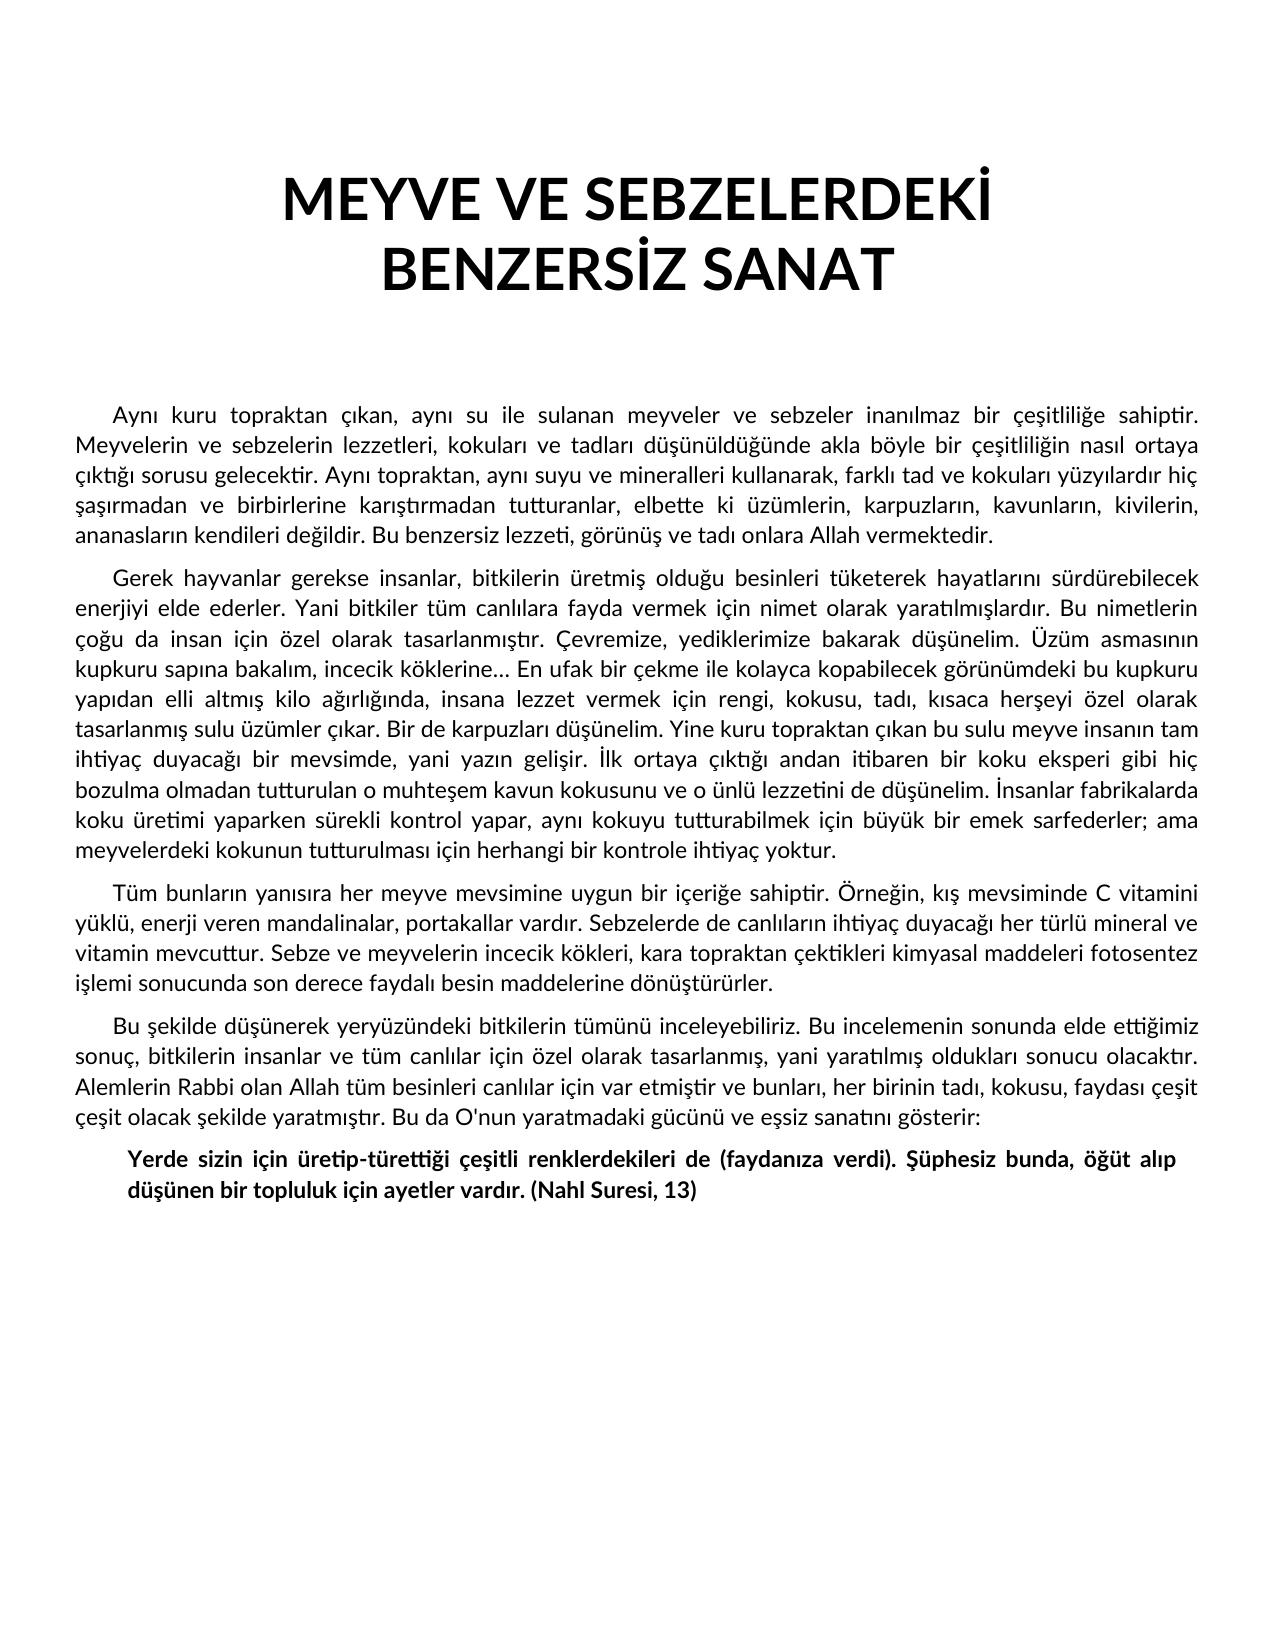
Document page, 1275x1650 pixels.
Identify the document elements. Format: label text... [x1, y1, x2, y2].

text Aynı kuru topraktan çıkan, aynı su ile sulanan meyveler ve sebzeler inanılmaz bir çeşitliliğe sahiptir. Meyvelerin ve sebzelerin lezzetleri, kokuları ve tadları düşünüldüğünde akla böyle bir çeşitliliğin nasıl ortaya çıktığı sorusu gelecektir. Aynı topraktan, aynı suyu ve mineralleri kullanarak, farklı tad ve kokuları yüzyılardır hiç şaşırmadan ve birbirlerine karıştırmadan tutturanlar, elbette ki üzümlerin, karpuzların, kavunların, kivilerin, ananasların kendileri değildir. Bu benzersiz lezzeti, görünüş ve tadı onlara Allah vermektedir. [75, 400, 1200, 549]
text Gerek hayvanlar gerekse insanlar, bitkilerin üretmiş olduğu besinleri tüketerek hayatlarını sürdürebilecek enerjiyi elde ederler. Yani bitkiler tüm canlılara fayda vermek için nimet olarak yaratılmışlardır. Bu nimetlerin çoğu da insan için özel olarak tasarlanmıştır. Çevremize, yediklerimize bakarak düşünelim. Üzüm asmasının kupkuru sapına bakalım, incecik köklerine… En ufak bir çekme ile kolayca kopabilecek görünümdeki bu kupkuru yapıdan elli altmış kilo ağırlığında, insana lezzet vermek için rengi, kokusu, tadı, kısaca herşeyi özel olarak tasarlanmış sulu üzümler çıkar. Bir de karpuzları düşünelim. Yine kuru topraktan çıkan bu sulu meyve insanın tam ihtiyaç duyacağı bir mevsimde, yani yazın gelişir. İlk ortaya çıktığı andan itibaren bir koku eksperi gibi hiç bozulma olmadan tutturulan o muhteşem kavun kokusunu ve o ünlü lezzetini de düşünelim. İnsanlar fabrikalarda koku üretimi yaparken sürekli kontrol yapar, aynı kokuyu tutturabilmek için büyük bir emek sarfederler; ama meyvelerdeki kokunun tutturulması için herhangi bir kontrole ihtiyaç yoktur. [75, 564, 1200, 863]
subtitle MEYVE VE SEBZELERDEKİ BENZERSİZ SANAT [75, 162, 1200, 302]
text Tüm bunların yanısıra her meyve mevsimine uygun bir içeriğe sahiptir. Örneğin, kış mevsiminde C vitamini yüklü, enerji veren mandalinalar, portakallar vardır. Sebzelerde de canlıların ihtiyaç duyacağı her türlü mineral ve vitamin mevcuttur. Sebze ve meyvelerin incecik kökleri, kara topraktan çektikleri kimyasal maddeleri fotosentez işlemi sonucunda son derece faydalı besin maddelerine dönüştürürler. [75, 878, 1200, 997]
text Yerde sizin için üretip-türettiği çeşitli renklerdekileri de (faydanıza verdi). Şüphesiz bunda, öğüt alıp düşünen bir topluluk için ayetler vardır. (Nahl Suresi, 13) [127, 1145, 1177, 1203]
text Bu şekilde düşünerek yeryüzündeki bitkilerin tümünü inceleyebiliriz. Bu incelemenin sonunda elde ettiğimiz sonuç, bitkilerin insanlar ve tüm canlılar için özel olarak tasarlanmış, yani yaratılmış oldukları sonucu olacaktır. Alemlerin Rabbi olan Allah tüm besinleri canlılar için var etmiştir ve bunları, her birinin tadı, kokusu, faydası çeşit çeşit olacak şekilde yaratmıştır. Bu da O'nun yaratmadaki gücünü ve eşsiz sanatını gösterir: [75, 1012, 1200, 1130]
